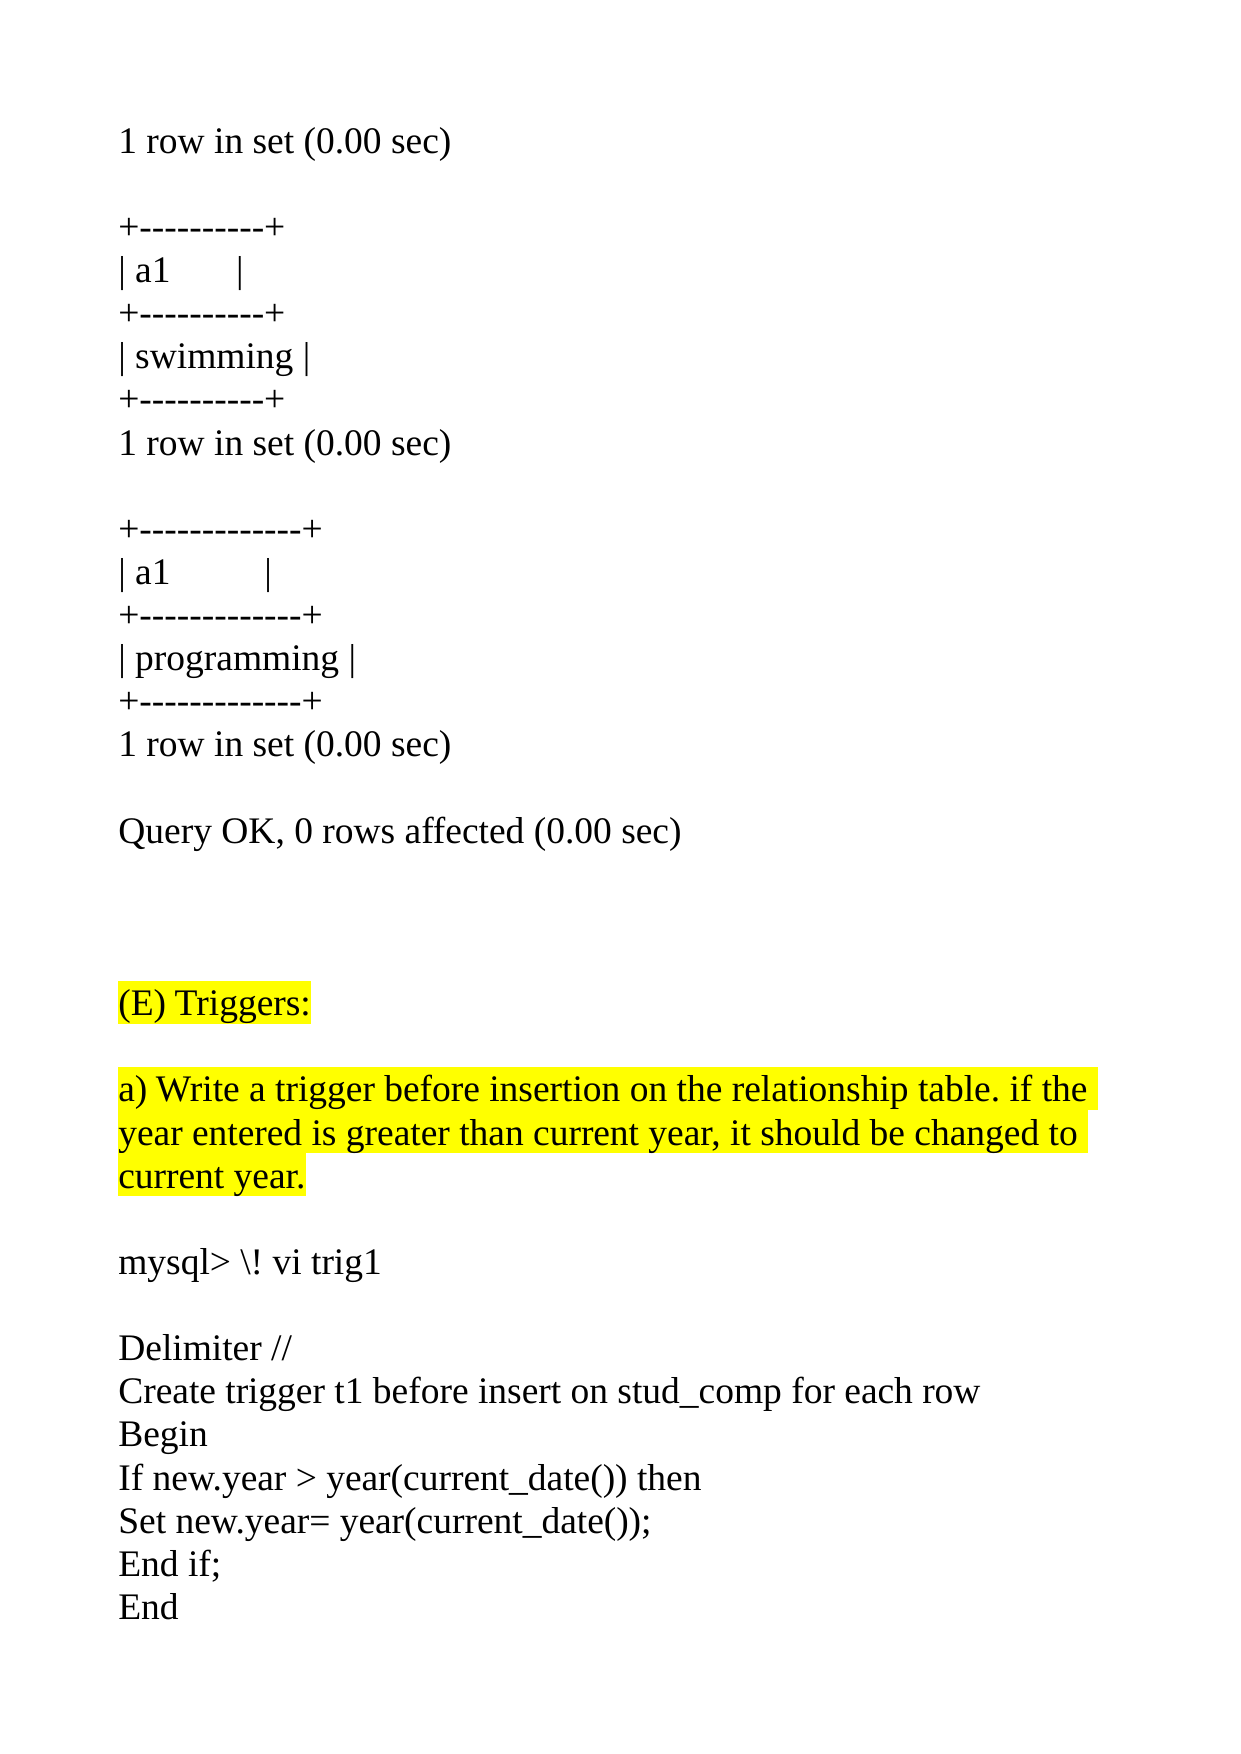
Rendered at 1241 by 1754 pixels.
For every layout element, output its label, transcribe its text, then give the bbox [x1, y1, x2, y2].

text a) Write a trigger before insertion on the relationship table. if the year entered is greater than current year, it should be changed to current year. [118, 1067, 1122, 1196]
text (E) Triggers: [118, 981, 1122, 1024]
text Delimiter // [118, 1326, 1122, 1369]
text Create trigger t1 before insert on stud_comp for each row [118, 1369, 1122, 1412]
text +----------+ [118, 377, 1122, 420]
text End [118, 1584, 1122, 1627]
text +-------------+ [118, 679, 1122, 722]
text If new.year > year(current_date()) then [118, 1455, 1122, 1498]
text Begin [118, 1412, 1122, 1455]
text +-------------+ [118, 592, 1122, 636]
text 1 row in set (0.00 sec) [118, 420, 1122, 463]
text | a1 | [118, 549, 1122, 592]
text 1 row in set (0.00 sec) [118, 118, 1122, 161]
text Set new.year= year(current_date()); [118, 1498, 1122, 1541]
text +----------+ [118, 291, 1122, 334]
text | swimming | [118, 334, 1122, 377]
text | a1 | [118, 247, 1122, 291]
text +----------+ [118, 204, 1122, 247]
text mysql> \! vi trig1 [118, 1239, 1122, 1282]
text | programming | [118, 636, 1122, 679]
text End if; [118, 1541, 1122, 1584]
text +-------------+ [118, 506, 1122, 549]
text 1 row in set (0.00 sec) [118, 722, 1122, 765]
text Query OK, 0 rows affected (0.00 sec) [118, 808, 1122, 851]
